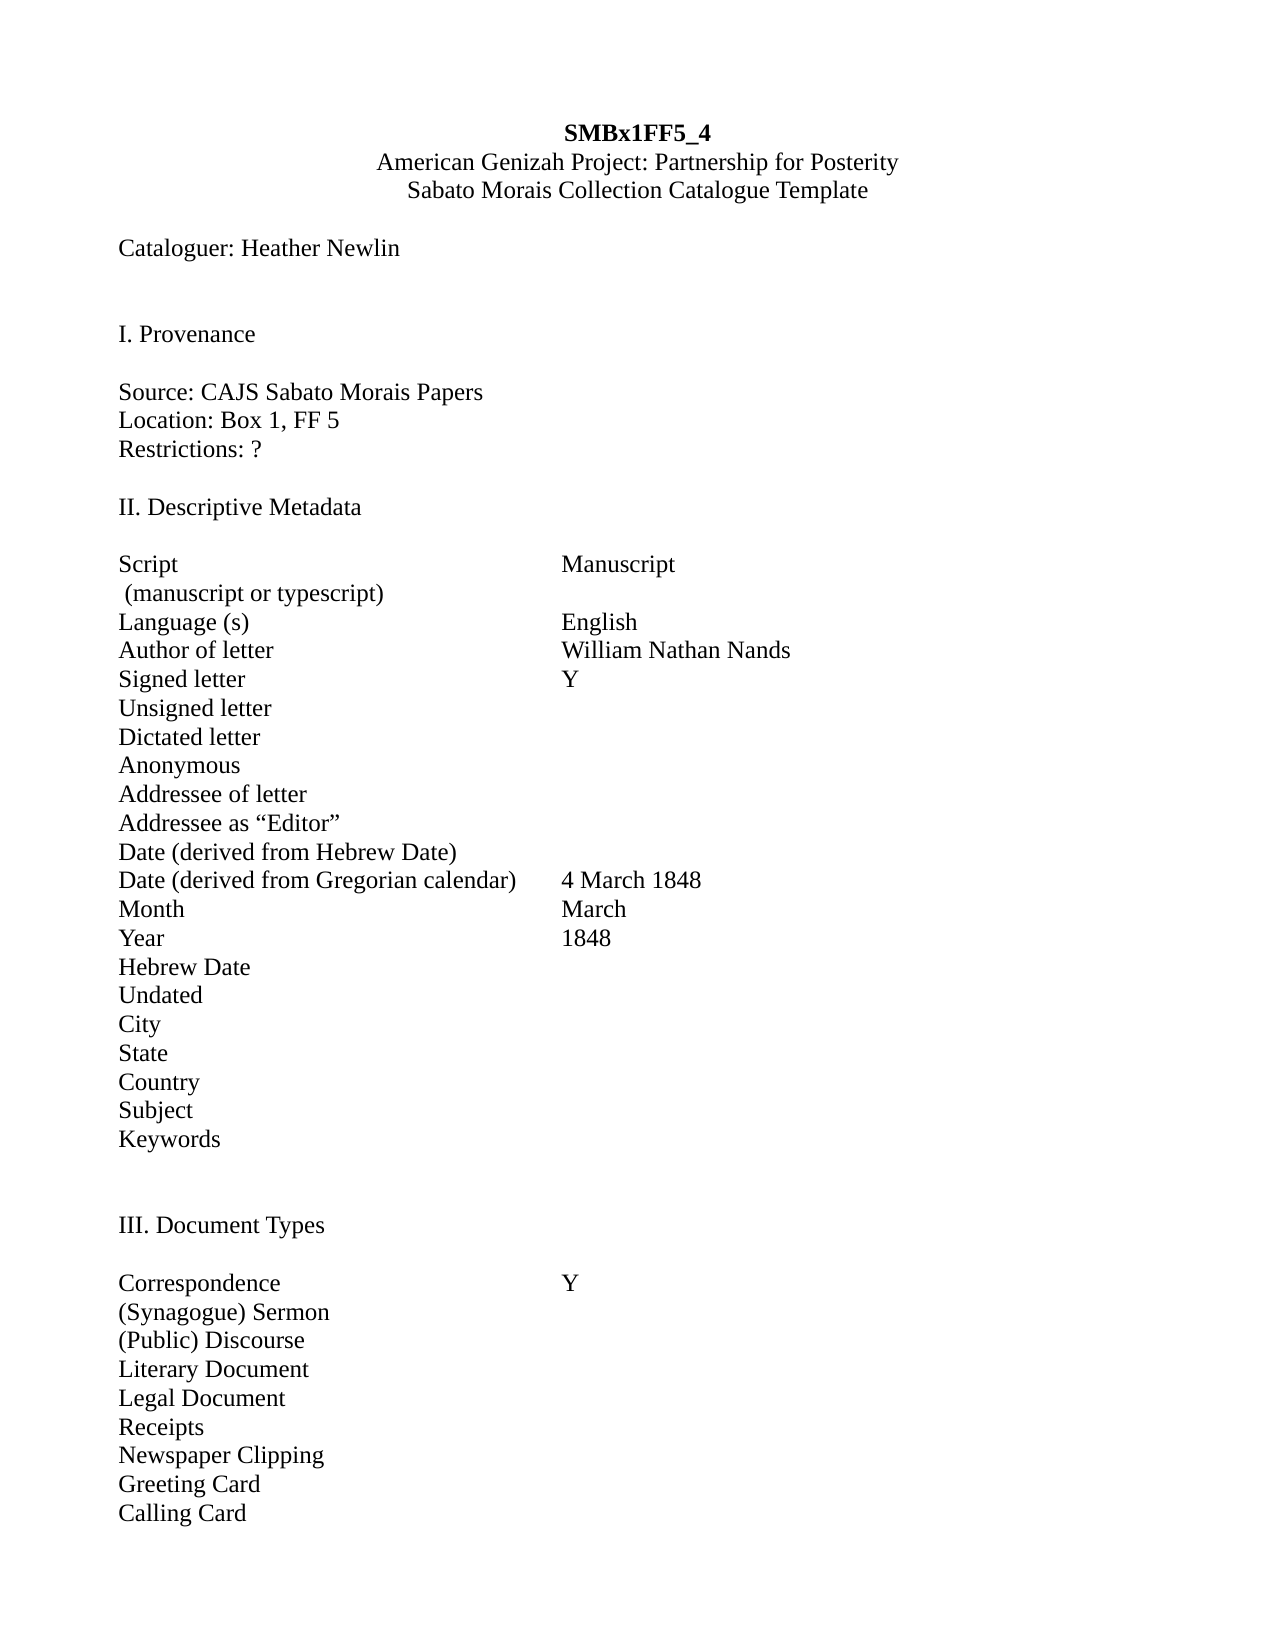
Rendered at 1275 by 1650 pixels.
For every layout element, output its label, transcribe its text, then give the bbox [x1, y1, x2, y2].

text (Synagogue) Sermon [118, 1297, 1157, 1326]
text Dictated letter [118, 722, 1157, 751]
text Month March [118, 894, 1157, 923]
text II. Descriptive Metadata [118, 492, 1157, 521]
text Anonymous [118, 751, 1157, 779]
text State [118, 1038, 1157, 1067]
text Greeting Card [118, 1469, 1157, 1498]
text Literary Document [118, 1354, 1157, 1383]
text Date (derived from Hebrew Date) [118, 837, 1157, 866]
text Addressee as “Editor” [118, 808, 1157, 837]
text Language (s) English [118, 607, 1157, 636]
text Undated [118, 981, 1157, 1009]
text I. Provenance [118, 319, 1157, 348]
text Date (derived from Gregorian calendar) 4 March 1848 [118, 866, 1157, 894]
text Country [118, 1067, 1157, 1096]
text Hebrew Date [118, 952, 1157, 981]
text American Genizah Project: Partnership for Posterity [118, 147, 1157, 176]
text (manuscript or typescript) [118, 578, 1157, 607]
text Legal Document [118, 1383, 1157, 1412]
text III. Document Types [118, 1211, 1157, 1239]
text Unsigned letter [118, 693, 1157, 722]
text Year 1848 [118, 923, 1157, 952]
text City [118, 1009, 1157, 1038]
text SMBx1FF5_4 [118, 118, 1157, 147]
text Receipts [118, 1412, 1157, 1441]
text Location: Box 1, FF 5 [118, 406, 1157, 434]
text Signed letter Y [118, 664, 1157, 693]
text Calling Card [118, 1498, 1157, 1527]
text Addressee of letter [118, 779, 1157, 808]
text (Public) Discourse [118, 1326, 1157, 1354]
text Newspaper Clipping [118, 1441, 1157, 1469]
text Cataloguer: Heather Newlin [118, 233, 1157, 262]
text Correspondence Y [118, 1268, 1157, 1297]
text Subject [118, 1096, 1157, 1124]
text Sabato Morais Collection Catalogue Template [118, 176, 1157, 204]
text Script Manuscript [118, 549, 1157, 578]
text Source: CAJS Sabato Morais Papers [118, 377, 1157, 406]
text Keywords [118, 1124, 1157, 1153]
text Author of letter William Nathan Nands [118, 636, 1157, 664]
text Restrictions: ? [118, 434, 1157, 463]
